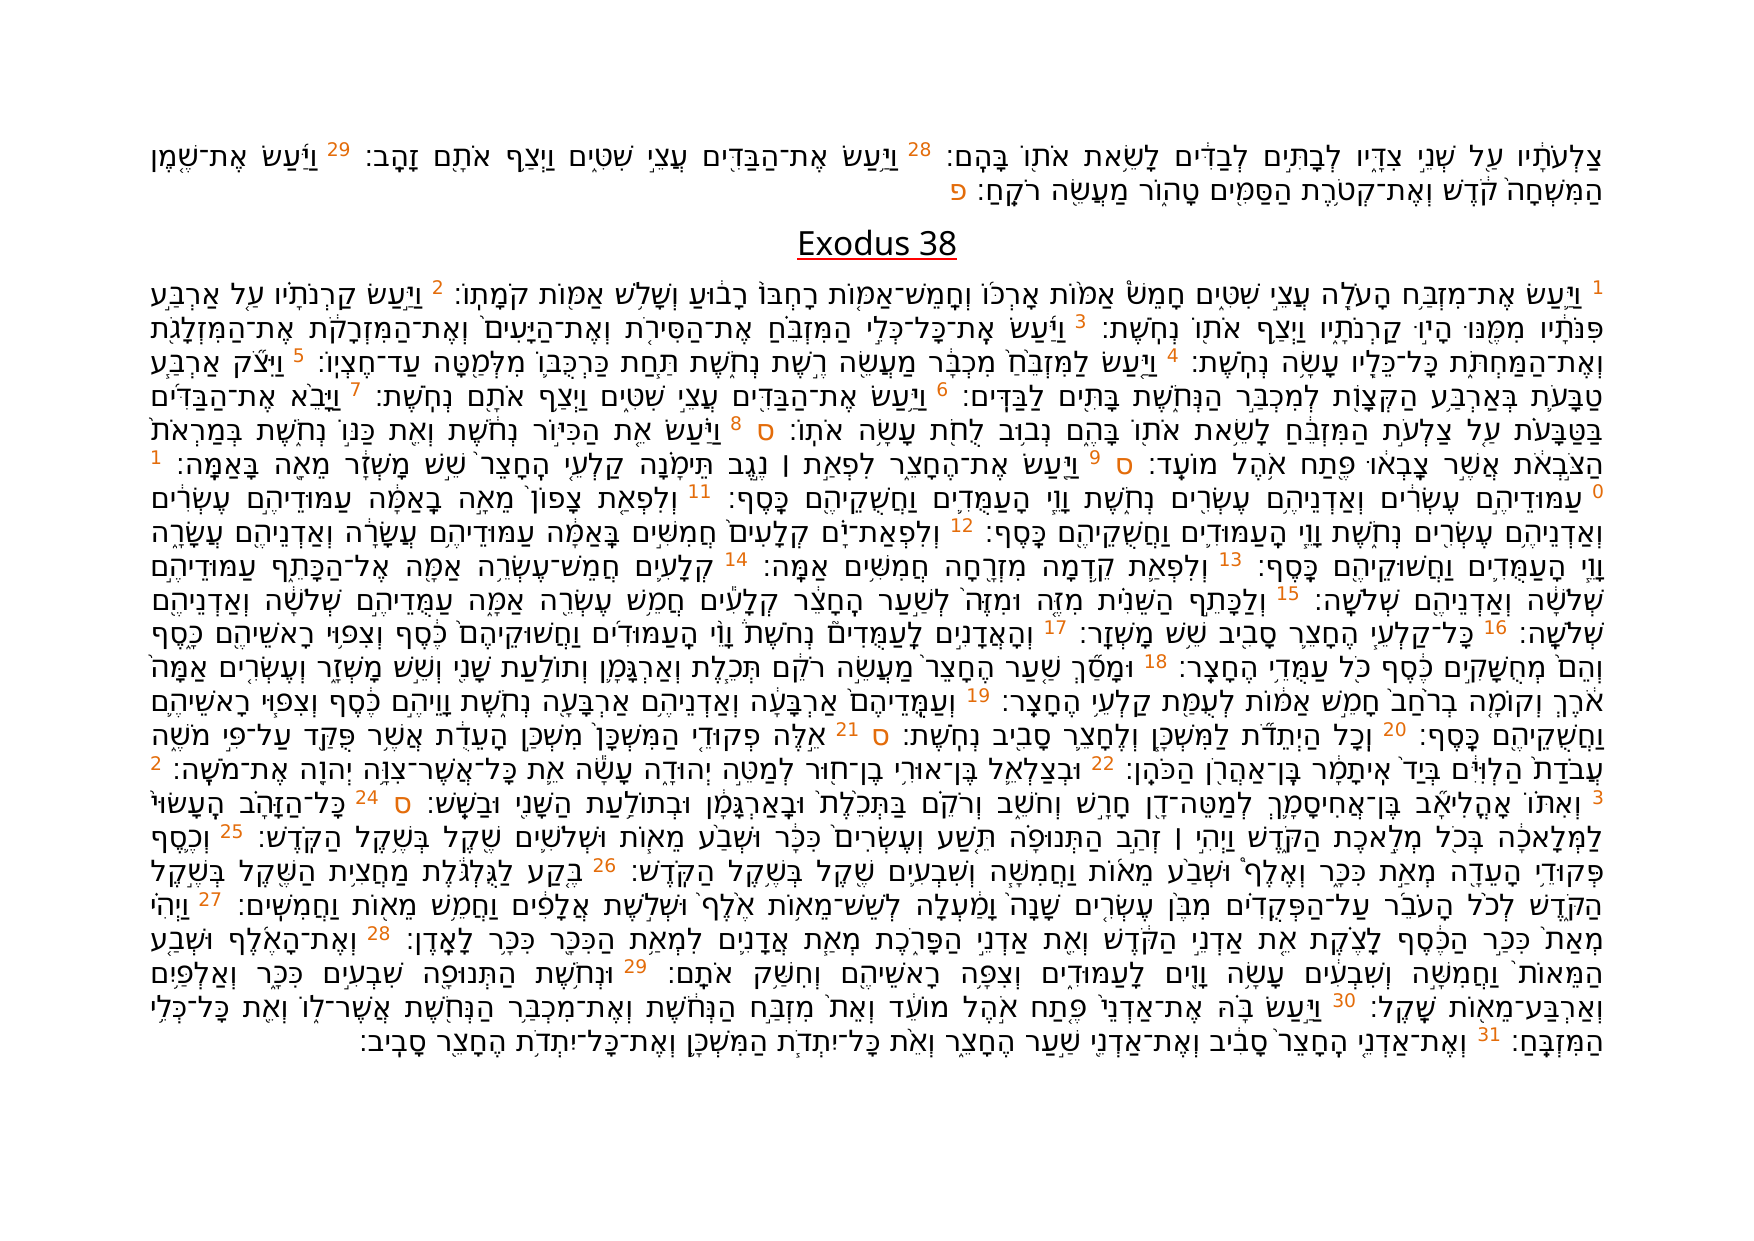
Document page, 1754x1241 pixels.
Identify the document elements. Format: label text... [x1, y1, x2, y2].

text 25 וַיַּ֛עַשׂ אֶת־מִזְבַּ֥ח הַקְּטֹ֖רֶת עֲצֵ֣י שִׁטִּ֑ים אַמָּ֣ה אָרְכּוֹ֩ וְאַמָּ֨ה רָחְבּ֜וֹ רָב֗וּעַ וְאַמָּתַ֙יִם֙ קֹֽמָת֔וֹ מִמֶּ֖נּוּ הָי֥וּ קַרְנֹתָֽיו׃ ‬‬‬26 וַיְצַ֨ף אֹת֜וֹ זָהָ֣ב טָה֗וֹר אֶת־גַּגּ֧וֹ וְאֶת־קִירֹתָ֛יו סָבִ֖יב וְאֶת־קַרְנֹתָ֑יו וַיַּ֥עַשׂ ל֛וֹ זֵ֥ר זָהָ֖ב סָבִֽיב׃ ‬‬‬27 וּשְׁתֵּי֩ טַבְּעֹ֨ת זָהָ֜ב עָֽשָׂה־ל֣וֹ ׀ מִתַּ֣חַת לְזֵר֗וֹ עַ֚ל שְׁתֵּ֣י צַלְעֹתָ֔יו עַ֖ל שְׁנֵ֣י צִדָּ֑יו לְבָתִּ֣ים לְבַדִּ֔ים לָשֵׂ֥את אֹת֖וֹ בָּהֶֽם׃ ‬‬‬28 וַיַּ֥עַשׂ אֶת־הַבַּדִּ֖ים עֲצֵ֣י שִׁטִּ֑ים וַיְצַ֥ף אֹתָ֖ם זָהָֽב׃ ‬‬‬29 וַיַּ֜עַשׂ אֶת־שֶׁ֤מֶן הַמִּשְׁחָה֙ קֹ֔דֶשׁ וְאֶת־קְטֹ֥רֶת הַסַּמִּ֖ים טָה֑וֹר מַעֲשֵׂ֖ה רֹקֵֽחַ׃ פ ‬‬‬‬‬‬‬‬ [150, 139, 1604, 207]
text Exodus 38 [150, 219, 1604, 265]
text 1 וַיַּ֛עַשׂ אֶת־מִזְבַּ֥ח הָעֹלָ֖ה עֲצֵ֣י שִׁטִּ֑ים חָמֵשׁ֩ אַמּ֨וֹת אָרְכּ֜וֹ וְחָֽמֵשׁ־אַמּ֤וֹת רָחְבּוֹ֙ רָב֔וּעַ וְשָׁלֹ֥שׁ אַמּ֖וֹת קֹמָתֽוֹ׃ 2 וַיַּ֣עַשׂ קַרְנֹתָ֗יו עַ֚ל אַרְבַּ֣ע פִּנֹּתָ֔יו מִמֶּ֖נּוּ הָי֣וּ קַרְנֹתָ֑יו וַיְצַ֥ף אֹת֖וֹ נְחֹֽשֶׁת׃ ‬‬‬3 וַיַּ֜עַשׂ אֶֽת־כָּל־כְּלֵ֣י הַמִּזְבֵּ֗חַ אֶת־הַסִּירֹ֤ת וְאֶת־הַיָּעִים֙ וְאֶת־הַמִּזְרָקֹ֔ת אֶת־הַמִּזְלָגֹ֖ת וְאֶת־הַמַּחְתֹּ֑ת כָּל־כֵּלָ֖יו עָשָׂ֥ה נְחֹֽשֶׁת׃ ‬‬‬4 וַיַּ֤עַשׂ לַמִּזְבֵּ֙חַ֙ מִכְבָּ֔ר מַעֲשֵׂ֖ה רֶ֣שֶׁת נְחֹ֑שֶׁת תַּ֧חַת כַּרְכֻּבּ֛וֹ מִלְּמַ֖טָּה עַד־חֶצְיֽוֹ׃ ‬‬‬5 וַיִּצֹ֞ק אַרְבַּ֧ע טַבָּעֹ֛ת בְּאַרְבַּ֥ע הַקְּצָוֺ֖ת לְמִכְבַּ֣ר הַנְּחֹ֑שֶׁת בָּתִּ֖ים לַבַּדִּֽים׃ ‬‬‬6 וַיַּ֥עַשׂ אֶת־הַבַּדִּ֖ים עֲצֵ֣י שִׁטִּ֑ים וַיְצַ֥ף אֹתָ֖ם נְחֹֽשֶׁת׃ ‬‬‬7 וַיָּבֵ֨א אֶת־הַבַּדִּ֜ים בַּטַּבָּעֹ֗ת עַ֚ל צַלְעֹ֣ת הַמִּזְבֵּ֔חַ לָשֵׂ֥את אֹת֖וֹ בָּהֶ֑ם נְב֥וּב לֻחֹ֖ת עָשָׂ֥ה אֹתֽוֹ׃ ס ‬‬‬8 וַיַּ֗עַשׂ אֵ֚ת הַכִּיּ֣וֹר נְחֹ֔שֶׁת וְאֵ֖ת כַּנּ֣וֹ נְחֹ֑שֶׁת בְּמַרְאֹת֙ הַצֹּ֣בְאֹ֔ת אֲשֶׁ֣ר צָֽבְא֔וּ פֶּ֖תַח אֹ֥הֶל מוֹעֵֽד׃ ס ‬‬‬9 וַיַּ֖עַשׂ אֶת־הֶחָצֵ֑ר לִפְאַ֣ת ׀ נֶ֣גֶב תֵּימָ֗נָה קַלְעֵ֤י הֶֽחָצֵר֙ שֵׁ֣שׁ מָשְׁזָ֔ר מֵאָ֖ה בָּאַמָּֽה׃ ‬‬‬10 עַמּוּדֵיהֶ֣ם עֶשְׂרִ֔ים וְאַדְנֵיהֶ֥ם עֶשְׂרִ֖ים נְחֹ֑שֶׁת וָוֵ֧י הָעַמֻּדִ֛ים וַחֲשֻׁקֵיהֶ֖ם כָּֽסֶף׃ ‬‬‬11 וְלִפְאַ֤ת צָפוֹן֙ מֵאָ֣ה בָֽאַמָּ֔ה עַמּוּדֵיהֶ֣ם עֶשְׂרִ֔ים וְאַדְנֵיהֶ֥ם עֶשְׂרִ֖ים נְחֹ֑שֶׁת וָוֵ֧י הָֽעַמּוּדִ֛ים וַחֲשֻׁקֵיהֶ֖ם כָּֽסֶף׃ ‬‬‬12 וְלִפְאַת־יָ֗ם קְלָעִים֙ חֲמִשִּׁ֣ים בָּֽאַמָּ֔ה עַמּוּדֵיהֶ֥ם עֲשָׂרָ֔ה וְאַדְנֵיהֶ֖ם עֲשָׂרָ֑ה וָוֵ֧י הָעַמֻּדִ֛ים וַחֲשׁוּקֵיהֶ֖ם כָּֽסֶף׃ ‬‬‬13 וְלִפְאַ֛ת קֵ֥דְמָה מִזְרָ֖חָה חֲמִשִּׁ֥ים אַמָּֽה׃ ‬‬‬14 קְלָעִ֛ים חֲמֵשׁ־עֶשְׂרֵ֥ה אַמָּ֖ה אֶל־הַכָּתֵ֑ף עַמּוּדֵיהֶ֣ם שְׁלֹשָׁ֔ה וְאַדְנֵיהֶ֖ם שְׁלֹשָֽׁה׃ ‬‬‬15 וְלַכָּתֵ֣ף הַשֵּׁנִ֗ית מִזֶּ֤ה וּמִזֶּה֙ לְשַׁ֣עַר הֶֽחָצֵ֔ר קְלָעִ֕ים חֲמֵ֥שׁ עֶשְׂרֵ֖ה אַמָּ֑ה עַמֻּדֵיהֶ֣ם שְׁלֹשָׁ֔ה וְאַדְנֵיהֶ֖ם שְׁלֹשָֽׁה׃ ‬‬‬16 כָּל־קַלְעֵ֧י הֶחָצֵ֛ר סָבִ֖יב שֵׁ֥שׁ מָשְׁזָֽר׃ ‬‬‬17 וְהָאֲדָנִ֣ים לָֽעַמֻּדִים֮ נְחֹשֶׁת֒ וָוֵ֨י הָֽעַמּוּדִ֜ים וַחֲשׁוּקֵיהֶם֙ כֶּ֔סֶף וְצִפּ֥וּי רָאשֵׁיהֶ֖ם כָּ֑סֶף וְהֵם֙ מְחֻשָּׁקִ֣ים כֶּ֔סֶף כֹּ֖ל עַמֻּדֵ֥י הֶחָצֵֽר׃ ‬‬‬18 וּמָסַ֞ךְ שַׁ֤עַר הֶחָצֵר֙ מַעֲשֵׂ֣ה רֹקֵ֔ם תְּכֵ֧לֶת וְאַרְגָּמָ֛ן וְתוֹלַ֥עַת שָׁנִ֖י וְשֵׁ֣שׁ מָשְׁזָ֑ר וְעֶשְׂרִ֤ים אַמָּה֙ אֹ֔רֶךְ וְקוֹמָ֤ה בְרֹ֙חַב֙ חָמֵ֣שׁ אַמּ֔וֹת לְעֻמַּ֖ת קַלְעֵ֥י הֶחָצֵֽר׃ ‬‬‬19 וְעַמֻּֽדֵיהֶם֙ אַרְבָּעָ֔ה וְאַדְנֵיהֶ֥ם אַרְבָּעָ֖ה נְחֹ֑שֶׁת וָוֵיהֶ֣ם כֶּ֔סֶף וְצִפּ֧וּי רָאשֵׁיהֶ֛ם וַחֲשֻׁקֵיהֶ֖ם כָּֽסֶף׃ ‬‬‬20 וְֽכָל הַיְתֵדֹ֞ת לַמִּשְׁכָּ֧ן וְלֶחָצֵ֛ר סָבִ֖יב נְחֹֽשֶׁת׃ ס ‬‬‬‬21 אֵ֣לֶּה פְקוּדֵ֤י הַמִּשְׁכָּן֙ מִשְׁכַּ֣ן הָעֵדֻ֔ת אֲשֶׁ֥ר פֻּקַּ֖ד עַל־פִּ֣י מֹשֶׁ֑ה עֲבֹדַת֙ הַלְוִּיִּ֔ם בְּיַד֙ אִֽיתָמָ֔ר בֶּֽן־אַהֲרֹ֖ן הַכֹּהֵֽן׃ ‬‬‬22 וּבְצַלְאֵ֛ל בֶּן־אוּרִ֥י בֶן־ח֖וּר לְמַטֵּ֣ה יְהוּדָ֑ה עָשָׂ֕ה אֵ֛ת כָּל־אֲשֶׁר־צִוָּ֥ה יְהוָ֖ה אֶת־מֹשֶֽׁה׃ ‬‬‬23 וְאִתּ֗וֹ אָהֳלִיאָ֞ב בֶּן־אֲחִיסָמָ֛ךְ לְמַטֵּה־דָ֖ן חָרָ֣שׁ וְחֹשֵׁ֑ב וְרֹקֵ֗ם בַּתְּכֵ֙לֶת֙ וּבָֽאַרְגָּמָ֔ן וּבְתוֹלַ֥עַת הַשָּׁנִ֖י וּבַשֵּֽׁשׁ׃ ס ‬‬‬24 כָּל־הַזָּהָ֗ב הֶֽעָשׂוּי֙ לַמְּלָאכָ֔ה בְּכֹ֖ל מְלֶ֣אכֶת הַקֹּ֑דֶשׁ וַיְהִ֣י ׀ זְהַ֣ב הַתְּנוּפָ֗ה תֵּ֤שַׁע וְעֶשְׂרִים֙ כִּכָּ֔ר וּשְׁבַ֨ע מֵא֧וֹת וּשְׁלֹשִׁ֛ים שֶׁ֖קֶל בְּשֶׁ֥קֶל הַקֹּֽדֶשׁ׃ ‬‬‬25 וְכֶ֛סֶף פְּקוּדֵ֥י הָעֵדָ֖ה מְאַ֣ת כִּכָּ֑ר וְאֶלֶף֩ וּשְׁבַ֨ע מֵא֜וֹת וַחֲמִשָּׁ֧ה וְשִׁבְעִ֛ים שֶׁ֖קֶל בְּשֶׁ֥קֶל הַקֹּֽדֶשׁ׃ ‬‬‬26 בֶּ֚קַע לַגֻּלְגֹּ֔לֶת מַחֲצִ֥ית הַשֶּׁ֖קֶל בְּשֶׁ֣קֶל הַקֹּ֑דֶשׁ לְכֹ֨ל הָעֹבֵ֜ר עַל־הַפְּקֻדִ֗ים מִבֶּ֨ן עֶשְׂרִ֤ים שָׁנָה֙ וָמַ֔עְלָה לְשֵׁשׁ־מֵא֥וֹת אֶ֙לֶף֙ וּשְׁלֹ֣שֶׁת אֲלָפִ֔ים וַחֲמֵ֥שׁ מֵא֖וֹת וַחֲמִשִּֽׁים׃ ‬‬‬27 וַיְהִ֗י מְאַת֙ כִּכַּ֣ר הַכֶּ֔סֶף לָצֶ֗קֶת אֵ֚ת אַדְנֵ֣י הַקֹּ֔דֶשׁ וְאֵ֖ת אַדְנֵ֣י הַפָּרֹ֑כֶת מְאַ֧ת אֲדָנִ֛ים לִמְאַ֥ת הַכִּכָּ֖ר כִּכָּ֥ר לָאָֽדֶן׃ ‬‬‬28 וְאֶת־הָאֶ֜לֶף וּשְׁבַ֤ע הַמֵּאוֹת֙ וַחֲמִשָּׁ֣ה וְשִׁבְעִ֔ים עָשָׂ֥ה וָוִ֖ים לָעַמּוּדִ֑ים וְצִפָּ֥ה רָאשֵׁיהֶ֖ם וְחִשַּׁ֥ק אֹתָֽם׃ ‬‬‬29 וּנְחֹ֥שֶׁת הַתְּנוּפָ֖ה שִׁבְעִ֣ים כִּכָּ֑ר וְאַלְפַּ֥יִם וְאַרְבַּע־מֵא֖וֹת שָֽׁקֶל׃ ‬‬‬30 וַיַּ֣עַשׂ בָּ֗הּ אֶת־אַדְנֵי֙ פֶּ֚תַח אֹ֣הֶל מוֹעֵ֔ד וְאֵת֙ מִזְבַּ֣ח הַנְּחֹ֔שֶׁת וְאֶת־מִכְבַּ֥ר הַנְּחֹ֖שֶׁת אֲשֶׁר־ל֑וֹ וְאֵ֖ת כָּל־כְּלֵ֥י הַמִּזְבֵּֽחַ׃ ‬‬‬31 וְאֶת־אַדְנֵ֤י הֶֽחָצֵר֙ סָבִ֔יב וְאֶת־אַדְנֵ֖י שַׁ֣עַר הֶחָצֵ֑ר וְאֵ֨ת כָּל־יִתְדֹ֧ת הַמִּשְׁכָּ֛ן וְאֶת־כָּל־יִתְדֹ֥ת הֶחָצֵ֖ר סָבִֽיב׃ ‬‬‬‬‬‬‬‬‬‬‬‬‬‬‬‬‬‬‬‬‬‬‬‬‬‬‬‬‬‬‬‬‬ [150, 277, 1604, 1058]
